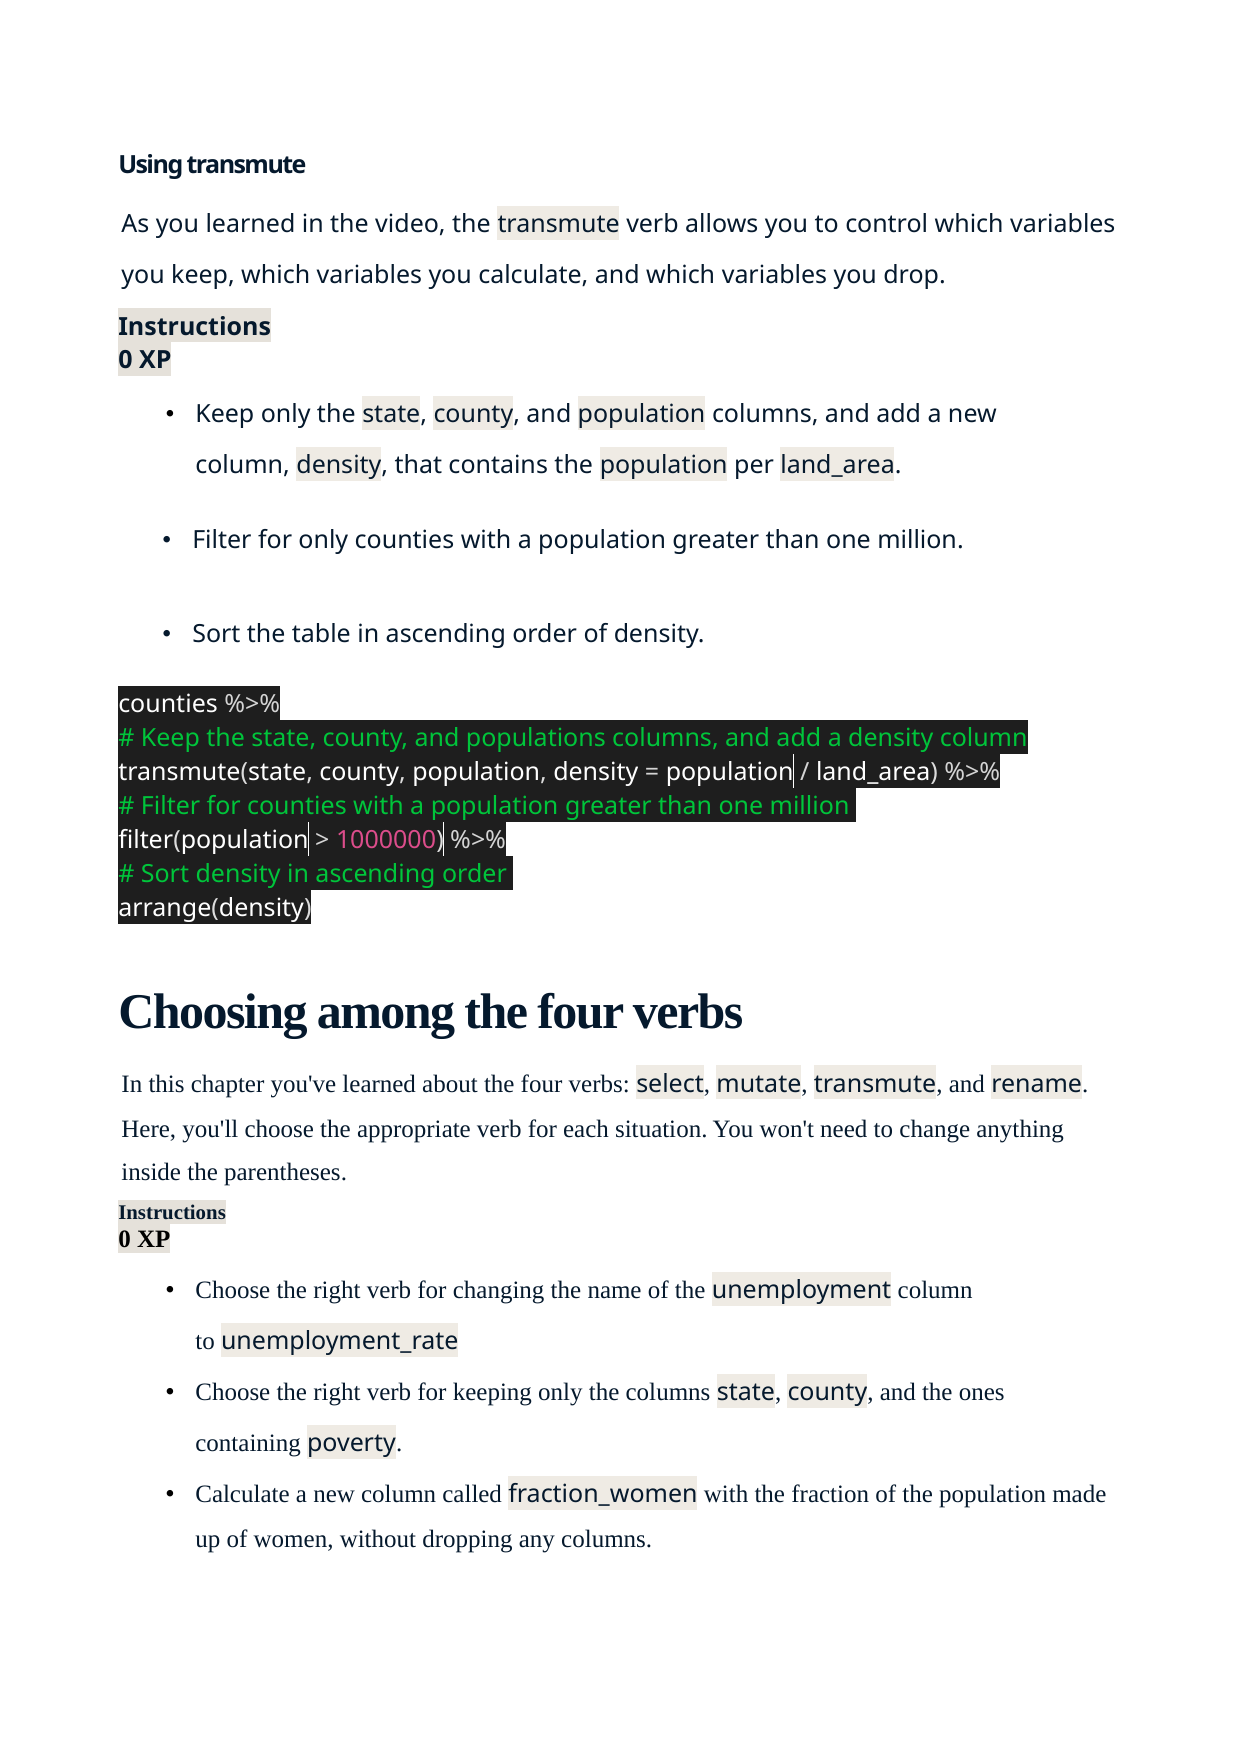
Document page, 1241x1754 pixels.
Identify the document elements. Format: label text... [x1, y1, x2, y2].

list Sort the table in ascending order of density. [162, 615, 1122, 649]
text 0 XP [118, 1224, 1122, 1253]
list Choose the right verb for changing the name of the unemployment column to unemployment_rate [166, 1272, 1116, 1357]
text # Keep the state, county, and populations columns, and add a density column [118, 720, 1122, 754]
list Calculate a new column called fraction_women with the fraction of the population made up of women, without dropping any columns. [166, 1476, 1116, 1553]
subtitle Instructions [118, 308, 1122, 342]
subtitle Choosing among the four verbs [118, 982, 1122, 1039]
list Choose the right verb for keeping only the columns state, county, and the ones containing poverty. [166, 1374, 1116, 1459]
text filter(population > 1000000) %>% [118, 822, 1122, 856]
text transmute(state, county, population, density = population / land_area) %>% [118, 754, 1122, 788]
text # Sort density in ascending order [118, 856, 1122, 890]
subtitle Instructions [118, 1200, 1122, 1224]
list Filter for only counties with a population greater than one million. [162, 521, 1122, 556]
text As you learned in the video, the transmute verb allows you to control which variables you keep, which variables you calculate, and which variables you drop. [121, 206, 1116, 291]
list Keep only the state, county, and population columns, and add a new column, density, that contains the population per land_area. [166, 396, 1116, 481]
subtitle Using transmute [118, 147, 1122, 181]
text # Filter for counties with a population greater than one million [118, 788, 1122, 822]
text counties %>% [118, 686, 1122, 720]
text 0 XP [118, 342, 1122, 376]
text arrange(density) [118, 890, 1122, 924]
text In this chapter you've learned about the four verbs: select, mutate, transmute, and rename. Here, you'll choose the appropriate verb for each situation. You won't need to change anything inside the parentheses. [121, 1065, 1116, 1186]
